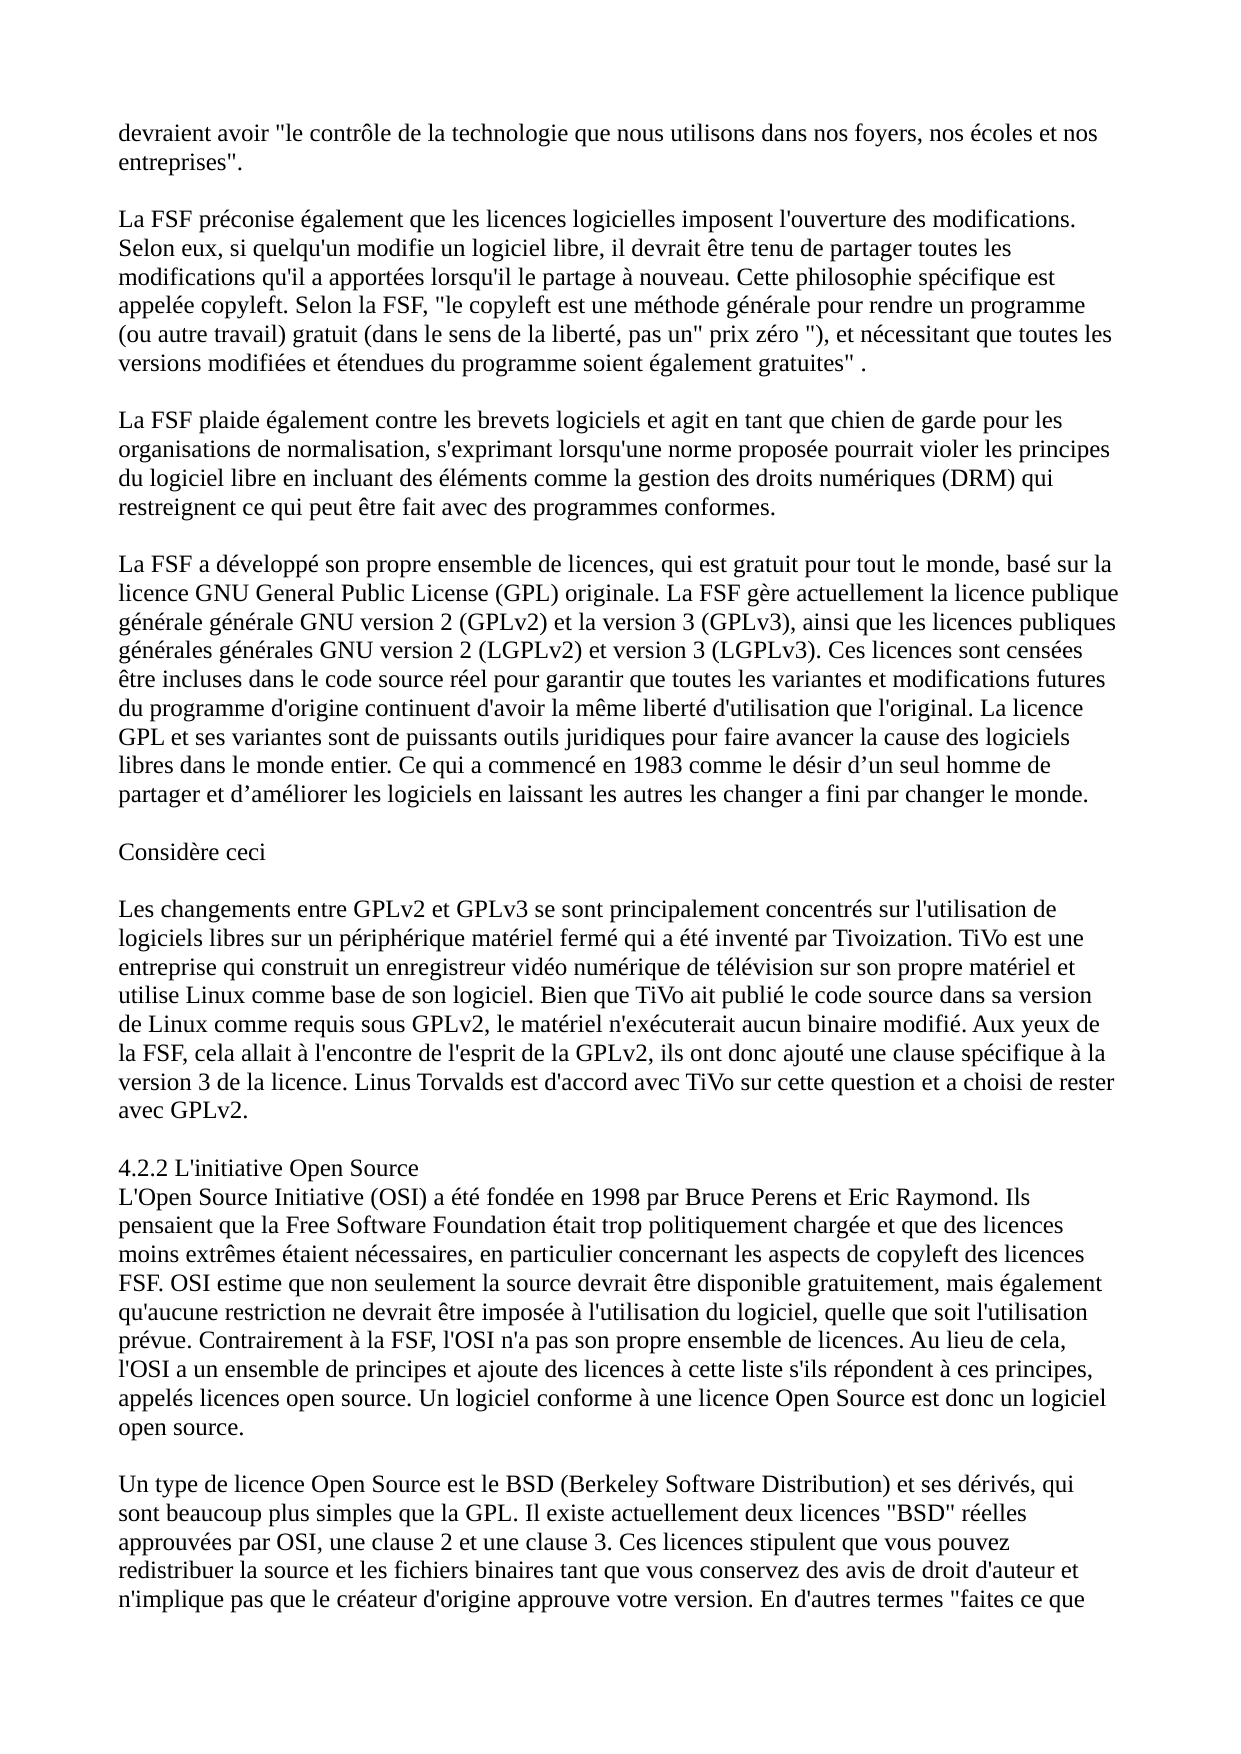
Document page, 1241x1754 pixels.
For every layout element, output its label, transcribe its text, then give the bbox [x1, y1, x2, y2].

text La FSF plaide également contre les brevets logiciels et agit en tant que chien de garde pour les organisations de normalisation, s'exprimant lorsqu'une norme proposée pourrait violer les principes du logiciel libre en incluant des éléments comme la gestion des droits numériques (DRM) qui restreignent ce qui peut être fait avec des programmes conformes. [118, 406, 1122, 521]
text La FSF préconise également que les licences logicielles imposent l'ouverture des modifications. Selon eux, si quelqu'un modifie un logiciel libre, il devrait être tenu de partager toutes les modifications qu'il a apportées lorsqu'il le partage à nouveau. Cette philosophie spécifique est appelée copyleft. Selon la FSF, "le copyleft est une méthode générale pour rendre un programme (ou autre travail) gratuit (dans le sens de la liberté, pas un" prix zéro "), et nécessitant que toutes les versions modifiées et étendues du programme soient également gratuites" . [118, 204, 1122, 377]
text La FSF a développé son propre ensemble de licences, qui est gratuit pour tout le monde, basé sur la licence GNU General Public License (GPL) originale. La FSF gère actuellement la licence publique générale générale GNU version 2 (GPLv2) et la version 3 (GPLv3), ainsi que les licences publiques générales générales GNU version 2 (LGPLv2) et version 3 (LGPLv3). Ces licences sont censées être incluses dans le code source réel pour garantir que toutes les variantes et modifications futures du programme d'origine continuent d'avoir la même liberté d'utilisation que l'original. La licence GPL et ses variantes sont de puissants outils juridiques pour faire avancer la cause des logiciels libres dans le monde entier. Ce qui a commencé en 1983 comme le désir d’un seul homme de partager et d’améliorer les logiciels en laissant les autres les changer a fini par changer le monde. [118, 549, 1122, 808]
text devraient avoir "le contrôle de la technologie que nous utilisons dans nos foyers, nos écoles et nos entreprises". [118, 118, 1122, 176]
text Les changements entre GPLv2 et GPLv3 se sont principalement concentrés sur l'utilisation de logiciels libres sur un périphérique matériel fermé qui a été inventé par Tivoization. TiVo est une entreprise qui construit un enregistreur vidéo numérique de télévision sur son propre matériel et utilise Linux comme base de son logiciel. Bien que TiVo ait publié le code source dans sa version de Linux comme requis sous GPLv2, le matériel n'exécuterait aucun binaire modifié. Aux yeux de la FSF, cela allait à l'encontre de l'esprit de la GPLv2, ils ont donc ajouté une clause spécifique à la version 3 de la licence. Linus Torvalds est d'accord avec TiVo sur cette question et a choisi de rester avec GPLv2. [118, 894, 1122, 1124]
text Un type de licence Open Source est le BSD (Berkeley Software Distribution) et ses dérivés, qui sont beaucoup plus simples que la GPL. Il existe actuellement deux licences "BSD" réelles approuvées par OSI, une clause 2 et une clause 3. Ces licences stipulent que vous pouvez redistribuer la source et les fichiers binaires tant que vous conservez des avis de droit d'auteur et n'implique pas que le créateur d'origine approuve votre version. En d'autres termes "faites ce que [118, 1469, 1122, 1613]
text L'Open Source Initiative (OSI) a été fondée en 1998 par Bruce Perens et Eric Raymond. Ils pensaient que la Free Software Foundation était trop politiquement chargée et que des licences moins extrêmes étaient nécessaires, en particulier concernant les aspects de copyleft des licences FSF. OSI estime que non seulement la source devrait être disponible gratuitement, mais également qu'aucune restriction ne devrait être imposée à l'utilisation du logiciel, quelle que soit l'utilisation prévue. Contrairement à la FSF, l'OSI n'a pas son propre ensemble de licences. Au lieu de cela, l'OSI a un ensemble de principes et ajoute des licences à cette liste s'ils répondent à ces principes, appelés licences open source. Un logiciel conforme à une licence Open Source est donc un logiciel open source. [118, 1182, 1122, 1441]
text Considère ceci [118, 837, 1122, 866]
text 4.2.2 L'initiative Open Source ‌⁠ ⁠ [118, 1153, 1122, 1182]
